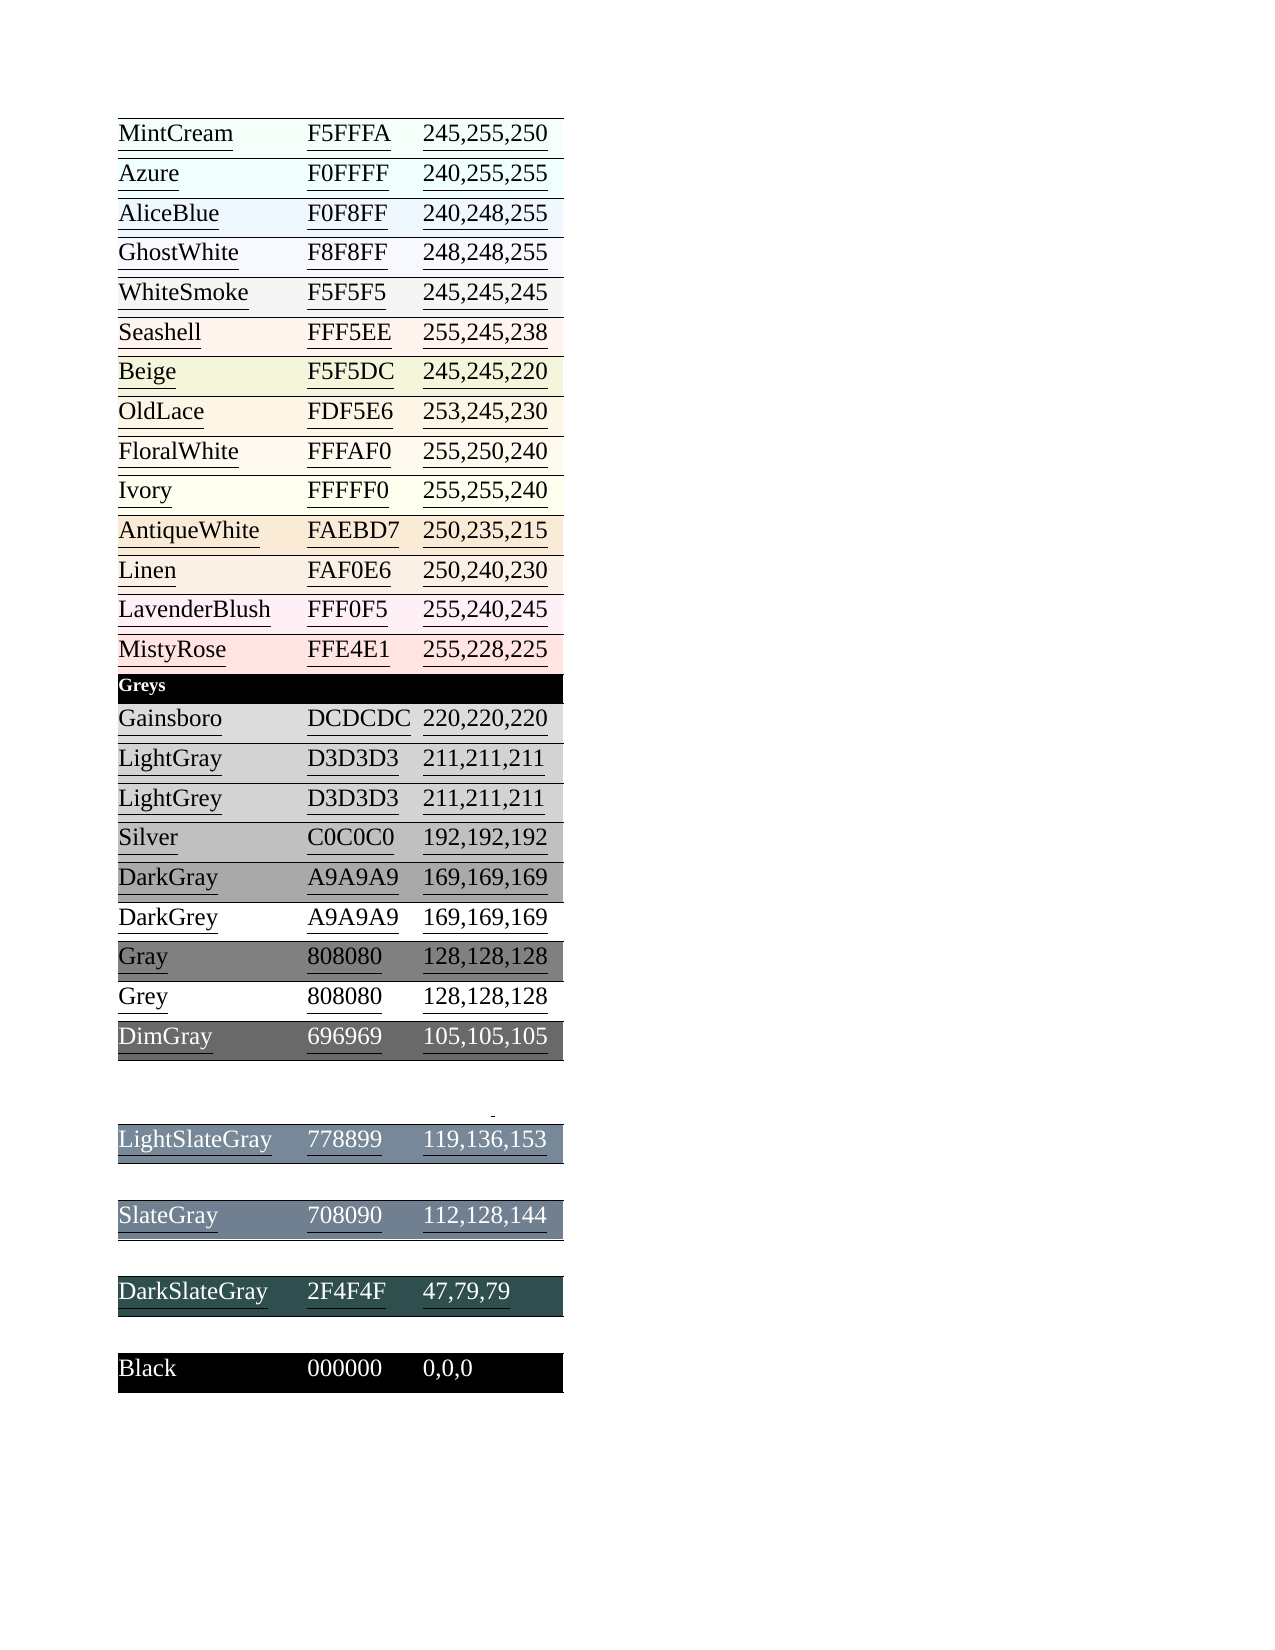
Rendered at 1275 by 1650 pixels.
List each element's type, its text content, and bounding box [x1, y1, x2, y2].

table_cell [118, 1061, 307, 1123]
table_cell 2F4F4F [307, 1277, 423, 1316]
table_cell FFFAF0 [307, 437, 423, 475]
table_cell D3D3D3 [307, 744, 423, 783]
table_cell 245,255,250 [423, 119, 563, 158]
table_cell [307, 1317, 423, 1353]
table_cell GhostWhite [118, 238, 307, 277]
table_cell DarkGray [118, 863, 307, 902]
table_cell LavenderBlush [118, 595, 307, 634]
table_cell 708090 [307, 1201, 423, 1239]
table_cell 169,169,169 [423, 863, 563, 902]
table_cell Seashell [118, 318, 307, 356]
table_cell Azure [118, 159, 307, 197]
table_cell [307, 1241, 423, 1276]
table_cell A9A9A9 [307, 903, 423, 941]
table_cell [423, 1061, 563, 1123]
table_cell FFF0F5 [307, 595, 423, 634]
table_cell DarkGrey [118, 903, 307, 941]
table_cell 169,169,169 [423, 903, 563, 941]
table_cell Black [118, 1354, 307, 1392]
table_cell 119,136,153 [423, 1125, 563, 1163]
table_cell OldLace [118, 397, 307, 436]
table_cell 128,128,128 [423, 982, 563, 1021]
table_cell FFFFF0 [307, 476, 423, 515]
table_cell 250,240,230 [423, 556, 563, 594]
table_cell 0,0,0 [423, 1354, 563, 1392]
table_cell DimGray [118, 1022, 307, 1060]
table_cell 808080 [307, 942, 423, 981]
table_cell 253,245,230 [423, 397, 563, 436]
table_cell FloralWhite [118, 437, 307, 475]
table_cell D3D3D3 [307, 784, 423, 822]
table_cell [118, 1241, 307, 1276]
table_cell [307, 1164, 423, 1200]
table_cell 105,105,105 [423, 1022, 563, 1060]
table_cell AntiqueWhite [118, 516, 307, 555]
table_cell SlateGray [118, 1201, 307, 1239]
table_cell 211,211,211 [423, 784, 563, 822]
table_cell Linen [118, 556, 307, 594]
table_cell [118, 1164, 307, 1200]
table_cell [423, 1241, 563, 1276]
table_cell 248,248,255 [423, 238, 563, 277]
table_cell DarkSlateGray [118, 1277, 307, 1316]
table_cell Silver [118, 823, 307, 862]
table_cell FAF0E6 [307, 556, 423, 594]
table_cell 240,248,255 [423, 199, 563, 237]
table_cell 128,128,128 [423, 942, 563, 981]
table_cell F0FFFF [307, 159, 423, 197]
table_cell 245,245,245 [423, 278, 563, 317]
table_cell 255,245,238 [423, 318, 563, 356]
table_cell [307, 1061, 423, 1123]
table_cell Grey [118, 982, 307, 1021]
table_cell 47,79,79 [423, 1277, 563, 1316]
table_cell [423, 1164, 563, 1200]
table_cell 000000 [307, 1354, 423, 1392]
table_cell MistyRose [118, 635, 307, 674]
table_cell DCDCDC [307, 704, 423, 743]
table_cell 255,240,245 [423, 595, 563, 634]
table_cell 112,128,144 [423, 1201, 563, 1239]
table_cell Ivory [118, 476, 307, 515]
table_cell F8F8FF [307, 238, 423, 277]
table_cell Gainsboro [118, 704, 307, 743]
table_cell 255,255,240 [423, 476, 563, 515]
table_cell 255,228,225 [423, 635, 563, 674]
table_cell F5FFFA [307, 119, 423, 158]
table_cell Gray [118, 942, 307, 981]
table_cell FDF5E6 [307, 397, 423, 436]
table_cell 192,192,192 [423, 823, 563, 862]
table_cell Greys [118, 675, 563, 703]
table_cell 255,250,240 [423, 437, 563, 475]
table_cell LightGrey [118, 784, 307, 822]
table_cell FFE4E1 [307, 635, 423, 674]
table_cell F5F5F5 [307, 278, 423, 317]
table_cell F5F5DC [307, 357, 423, 396]
table_cell [118, 1317, 307, 1353]
table_cell [423, 1317, 563, 1353]
table_cell A9A9A9 [307, 863, 423, 902]
table_cell 808080 [307, 982, 423, 1021]
table_cell Beige [118, 357, 307, 396]
table_cell FFF5EE [307, 318, 423, 356]
table_cell F0F8FF [307, 199, 423, 237]
table_cell AliceBlue [118, 199, 307, 237]
table_cell 696969 [307, 1022, 423, 1060]
table_cell FAEBD7 [307, 516, 423, 555]
table_cell 240,255,255 [423, 159, 563, 197]
table_cell 778899 [307, 1125, 423, 1163]
table_cell 220,220,220 [423, 704, 563, 743]
table_cell C0C0C0 [307, 823, 423, 862]
table_cell 250,235,215 [423, 516, 563, 555]
table_cell LightGray [118, 744, 307, 783]
table_cell 245,245,220 [423, 357, 563, 396]
table_cell LightSlateGray [118, 1125, 307, 1163]
table_cell WhiteSmoke [118, 278, 307, 317]
table_cell 211,211,211 [423, 744, 563, 783]
table_cell MintCream [118, 119, 307, 158]
